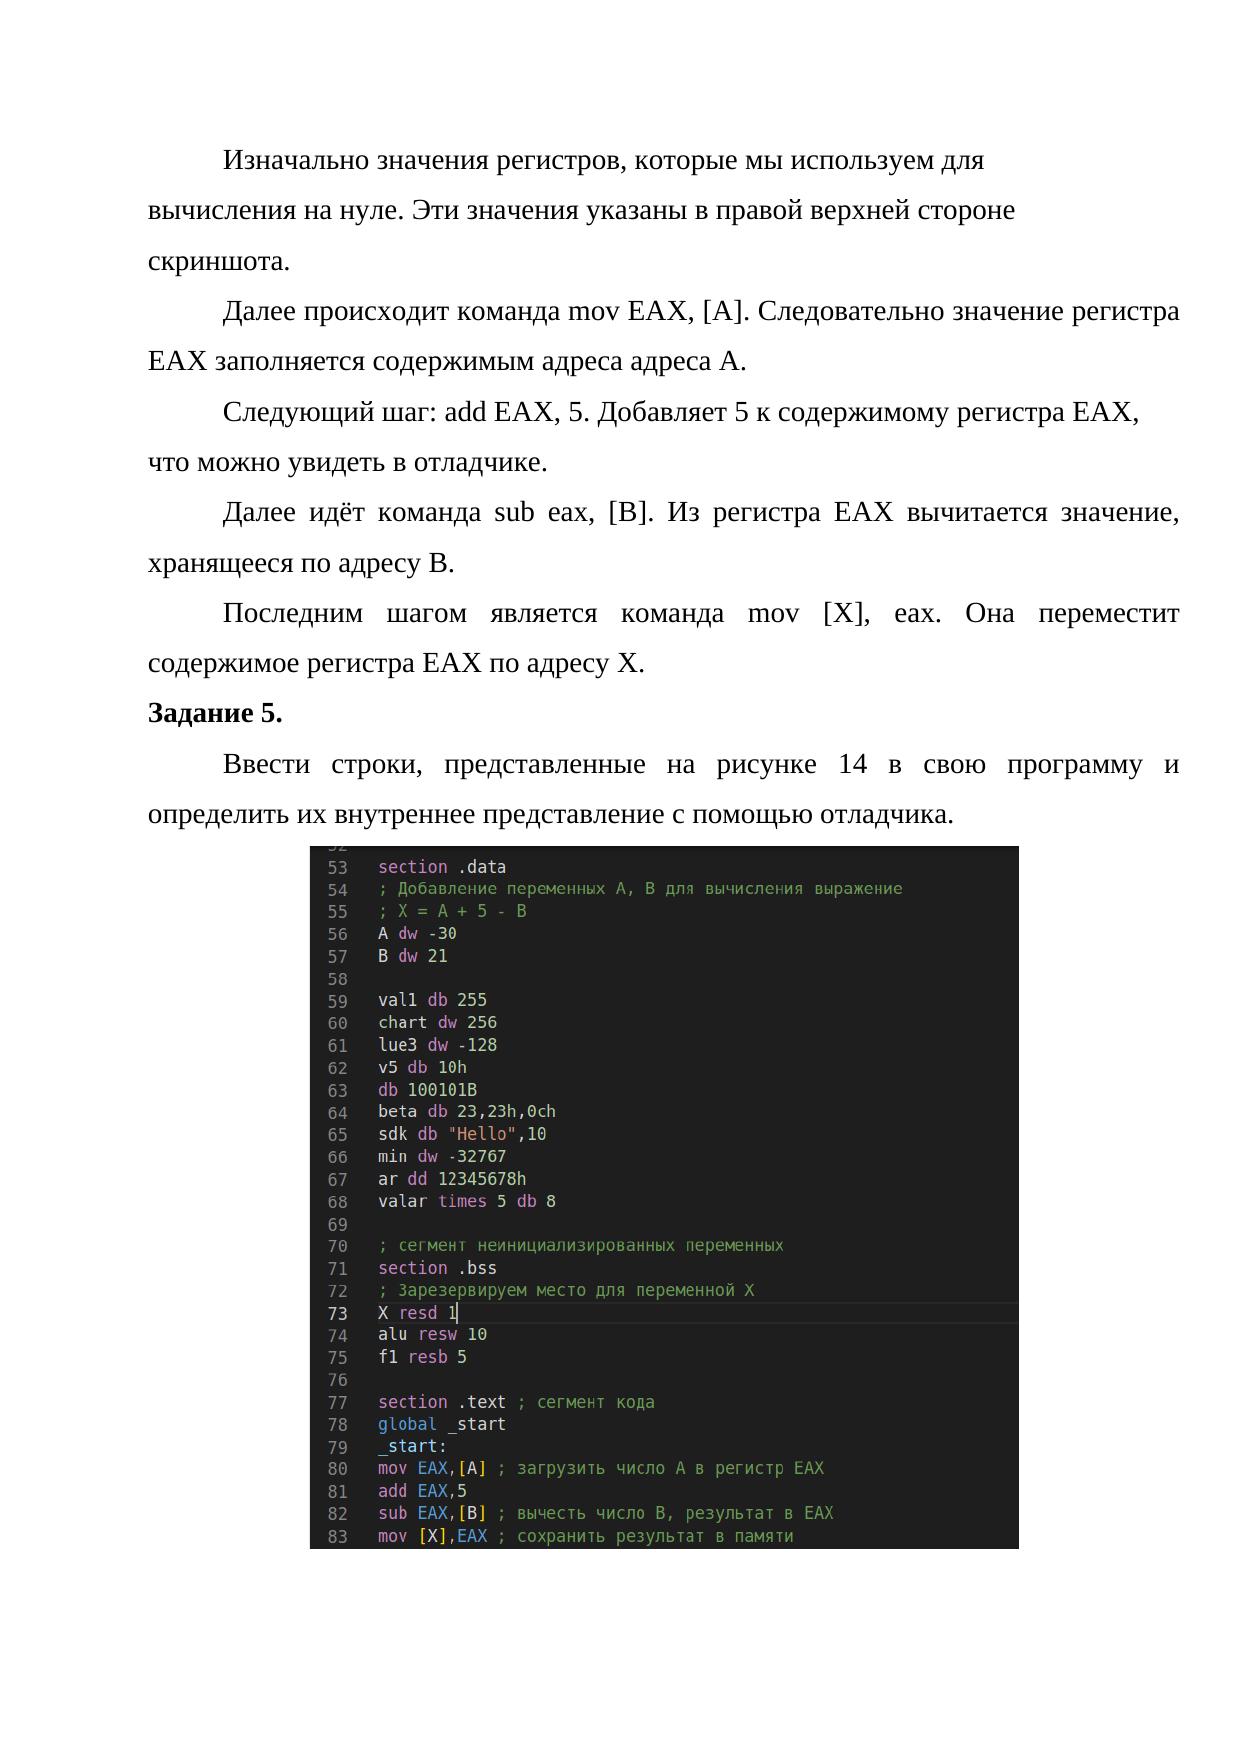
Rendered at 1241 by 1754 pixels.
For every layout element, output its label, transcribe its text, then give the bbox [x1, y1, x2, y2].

text Задание 5. [148, 696, 1181, 729]
text Следующий шаг: add EAX, 5. Добавляет 5 к содержимому регистра EAX, что можно увидеть в отладчике. [148, 394, 1181, 478]
text Далее происходит команда mov EAX, [A]. Следовательно значение регистра EAX заполняется содержимым адреса адреса A. [148, 293, 1181, 377]
text Далее идёт команда sub eax, [B]. Из регистра EAX вычитается значение, хранящееся по адресу B. [148, 494, 1181, 578]
text Последним шагом является команда mov [X], eax. Она переместит содержимое регистра EAX по адресу X. [148, 595, 1181, 679]
text скриншота. [148, 243, 1181, 276]
text вычисления на нуле. Эти значения указаны в правой верхней стороне [148, 192, 1181, 226]
text Изначально значения регистров, которые мы используем для [148, 142, 1181, 176]
text Ввести строки, представленные на рисунке 14 в свою программу и определить их внутреннее представление с помощью отладчика. [148, 746, 1181, 830]
picture [309, 846, 1019, 1549]
